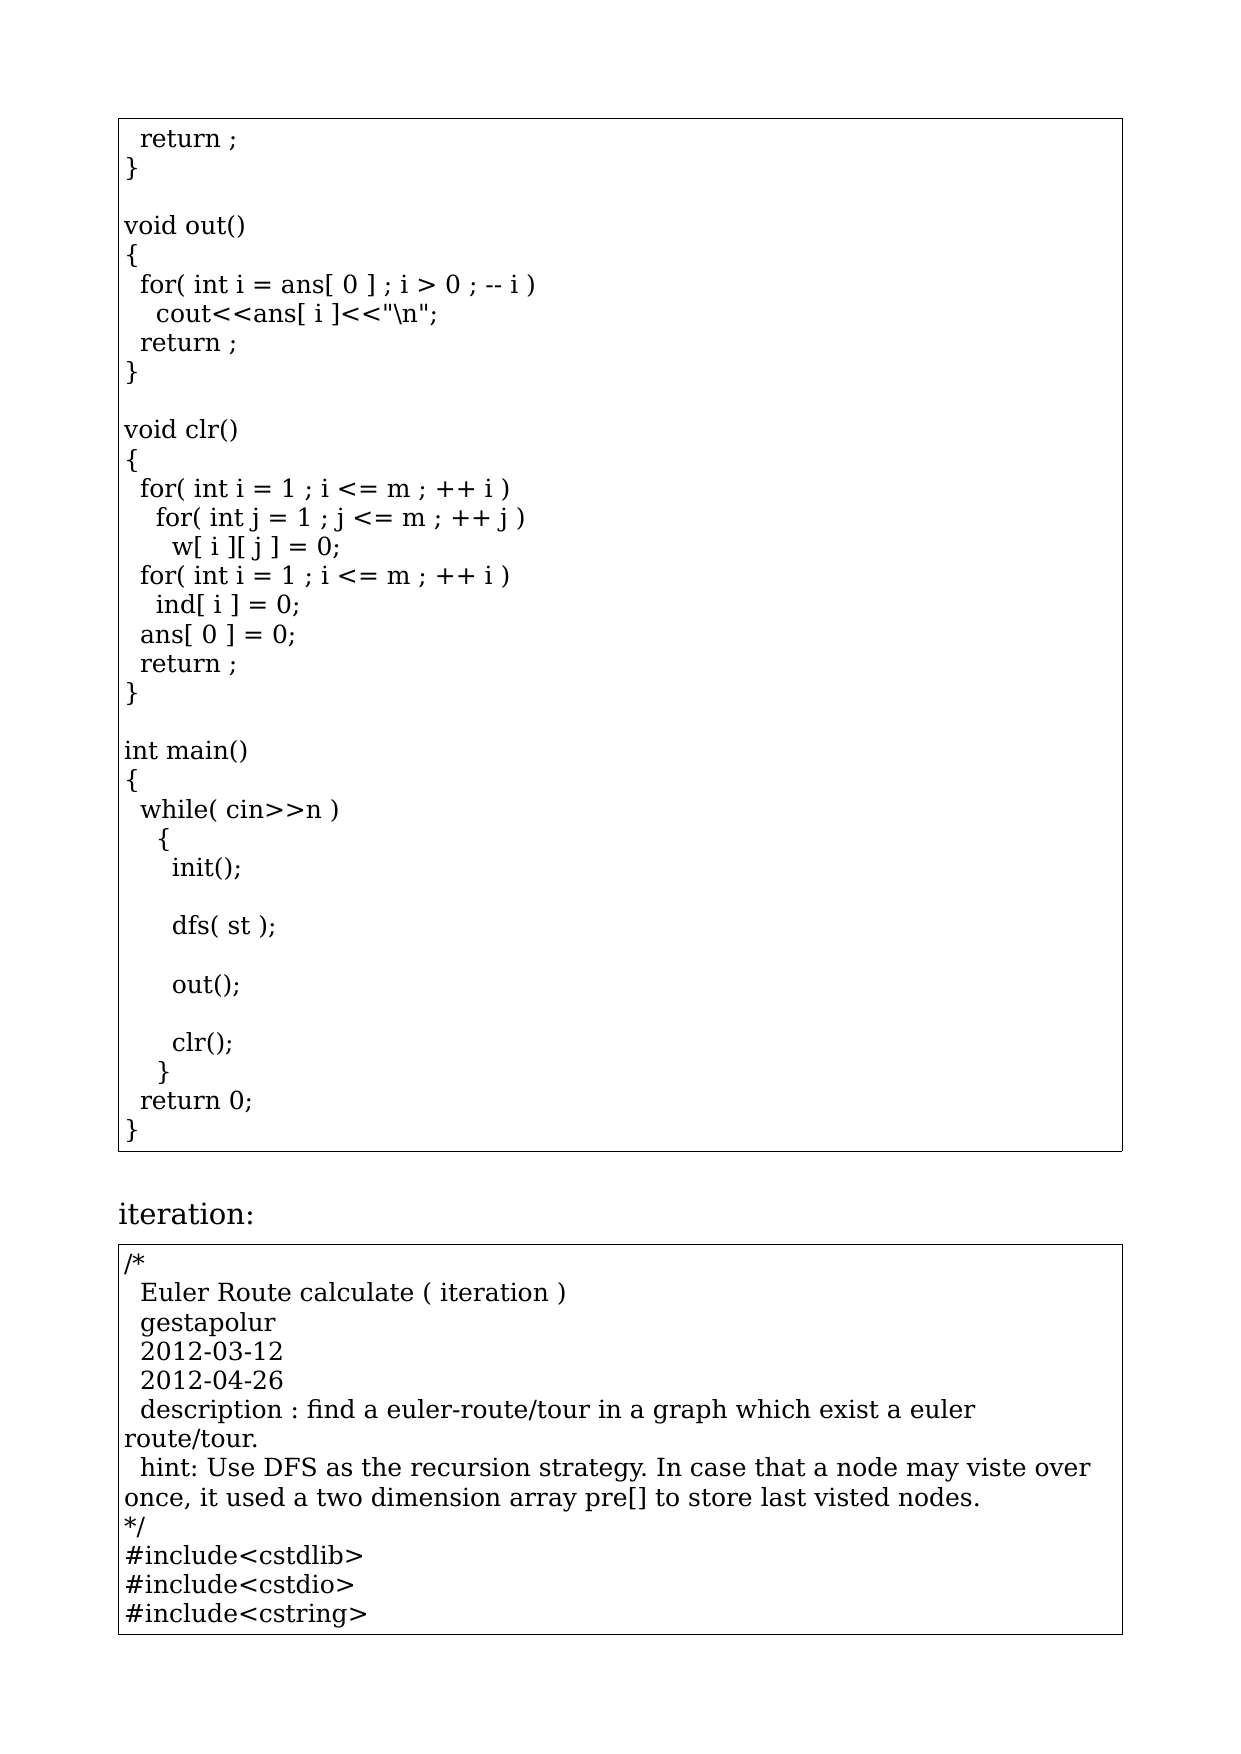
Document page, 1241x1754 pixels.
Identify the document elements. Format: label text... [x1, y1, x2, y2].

table_header /* Euler Route calculate ( iteration ) gestapolur 2012-03-12 2012-04-26 description : find a euler-route/tour in a graph which exist a euler route/tour. hint: Use DFS as the recursion strategy. In case that a node may viste over once, it used a two dimension array pre[] to store last visted nodes. */ #include<cstdlib> #include<cstdio> #include<cstring> [119, 1245, 1122, 1634]
table_header return ; } void out() { for( int i = ans[ 0 ] ; i > 0 ; -- i ) cout<<ans[ i ]<<"\n"; return ; } void clr() { for( int i = 1 ; i <= m ; ++ i ) for( int j = 1 ; j <= m ; ++ j ) w[ i ][ j ] = 0; for( int i = 1 ; i <= m ; ++ i ) ind[ i ] = 0; ans[ 0 ] = 0; return ; } int main() { while( cin>>n ) { init(); dfs( st ); out(); clr(); } return 0; } [119, 119, 1122, 1151]
text iteration: [118, 1197, 1122, 1231]
